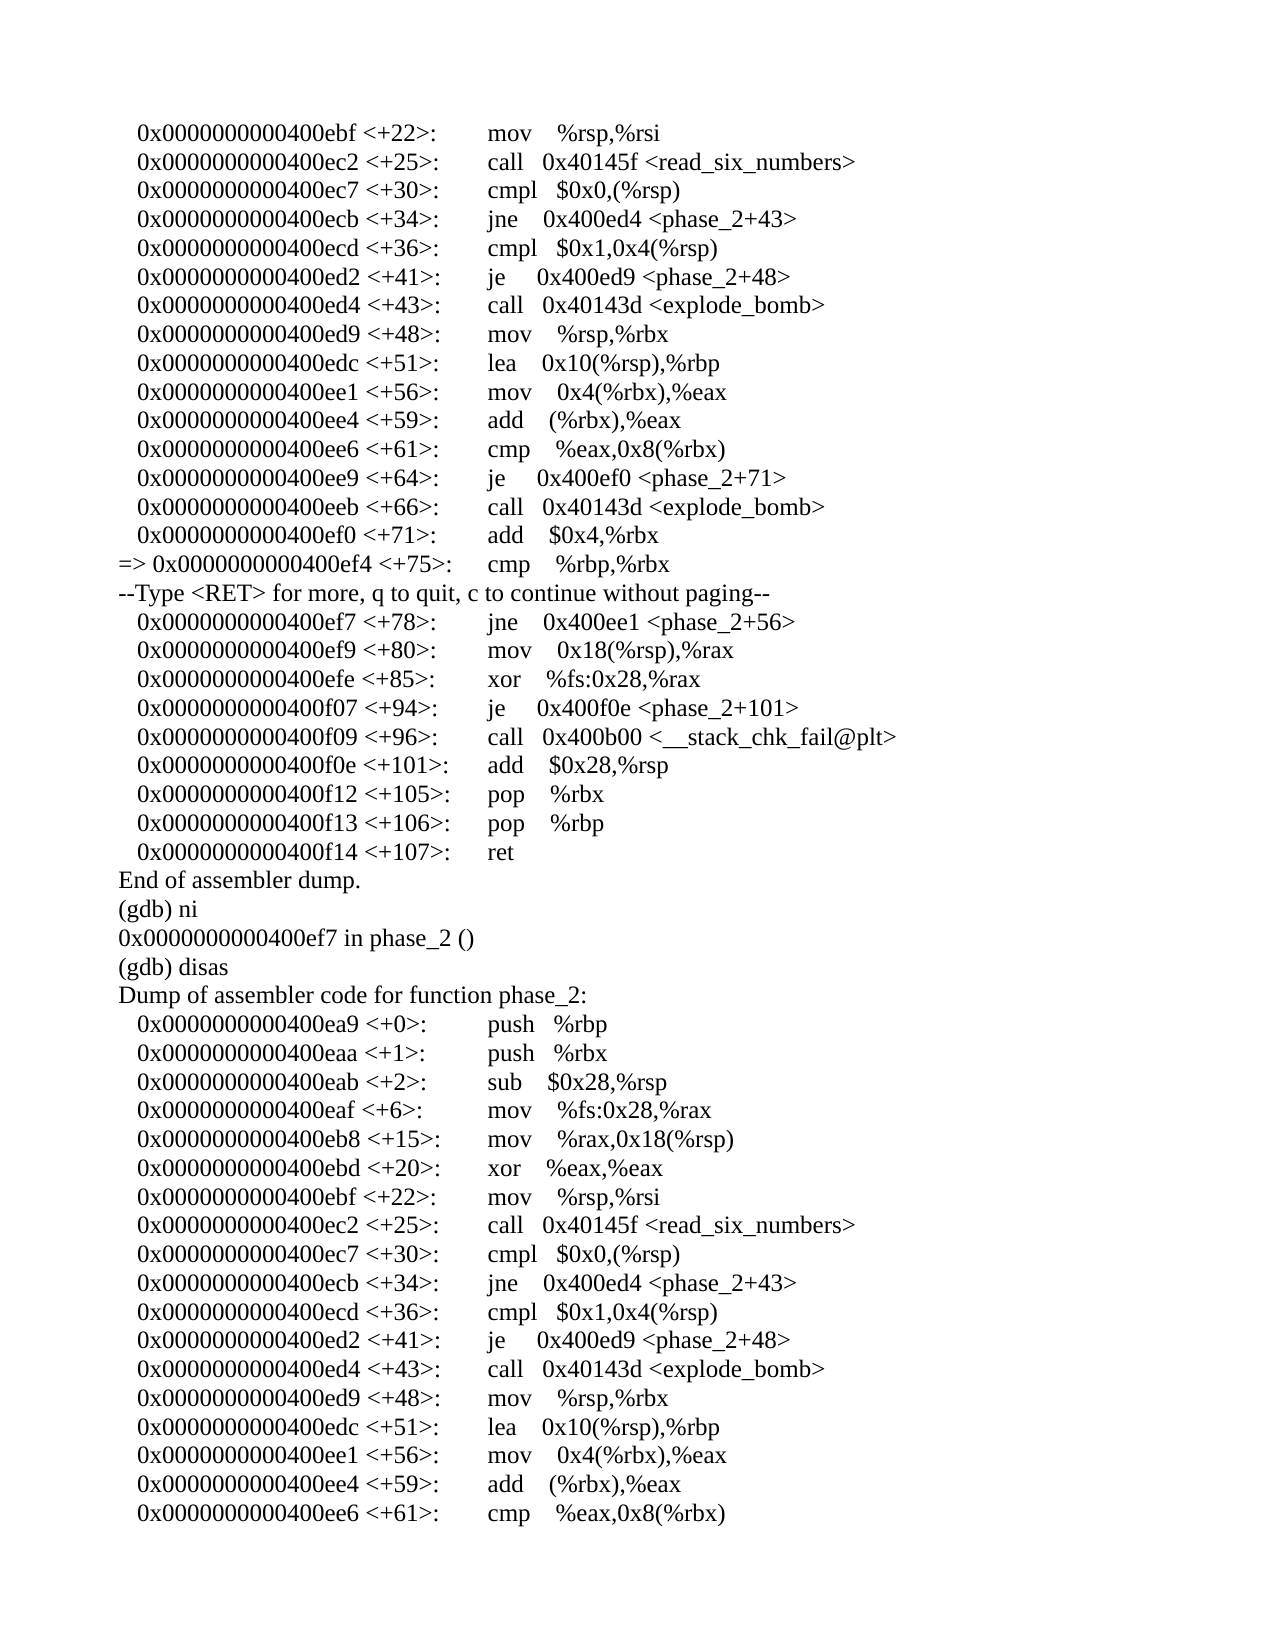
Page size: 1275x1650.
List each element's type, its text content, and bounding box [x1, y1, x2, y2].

text 0x0000000000400ef0 <+71>: add $0x4,%rbx [118, 521, 1157, 549]
text (gdb) disas [118, 952, 1157, 981]
text End of assembler dump. [118, 866, 1157, 894]
text 0x0000000000400ee9 <+64>: je 0x400ef0 <phase_2+71> [118, 463, 1157, 492]
text 0x0000000000400ed2 <+41>: je 0x400ed9 <phase_2+48> [118, 1326, 1157, 1354]
text 0x0000000000400edc <+51>: lea 0x10(%rsp),%rbp [118, 1412, 1157, 1441]
text 0x0000000000400ed9 <+48>: mov %rsp,%rbx [118, 319, 1157, 348]
text 0x0000000000400ec2 <+25>: call 0x40145f <read_six_numbers> [118, 1211, 1157, 1239]
text 0x0000000000400ecb <+34>: jne 0x400ed4 <phase_2+43> [118, 1268, 1157, 1297]
text 0x0000000000400f07 <+94>: je 0x400f0e <phase_2+101> [118, 693, 1157, 722]
text 0x0000000000400f14 <+107>: ret [118, 837, 1157, 866]
text 0x0000000000400eb8 <+15>: mov %rax,0x18(%rsp) [118, 1124, 1157, 1153]
text 0x0000000000400f09 <+96>: call 0x400b00 <__stack_chk_fail@plt> [118, 722, 1157, 751]
text --Type <RET> for more, q to quit, c to continue without paging-- [118, 578, 1157, 607]
text 0x0000000000400ecb <+34>: jne 0x400ed4 <phase_2+43> [118, 204, 1157, 233]
text (gdb) ni [118, 894, 1157, 923]
text 0x0000000000400eaf <+6>: mov %fs:0x28,%rax [118, 1096, 1157, 1124]
text 0x0000000000400ee6 <+61>: cmp %eax,0x8(%rbx) [118, 434, 1157, 463]
text 0x0000000000400ed9 <+48>: mov %rsp,%rbx [118, 1383, 1157, 1412]
text 0x0000000000400ec7 <+30>: cmpl $0x0,(%rsp) [118, 176, 1157, 204]
text 0x0000000000400ed4 <+43>: call 0x40143d <explode_bomb> [118, 291, 1157, 319]
text 0x0000000000400ec2 <+25>: call 0x40145f <read_six_numbers> [118, 147, 1157, 176]
text 0x0000000000400ee6 <+61>: cmp %eax,0x8(%rbx) [118, 1498, 1157, 1527]
text 0x0000000000400eaa <+1>: push %rbx [118, 1038, 1157, 1067]
text 0x0000000000400f12 <+105>: pop %rbx [118, 779, 1157, 808]
text 0x0000000000400eab <+2>: sub $0x28,%rsp [118, 1067, 1157, 1096]
text 0x0000000000400ed4 <+43>: call 0x40143d <explode_bomb> [118, 1354, 1157, 1383]
text 0x0000000000400ef7 <+78>: jne 0x400ee1 <phase_2+56> [118, 607, 1157, 636]
text 0x0000000000400ebf <+22>: mov %rsp,%rsi [118, 118, 1157, 147]
text 0x0000000000400ecd <+36>: cmpl $0x1,0x4(%rsp) [118, 1297, 1157, 1326]
text 0x0000000000400ef9 <+80>: mov 0x18(%rsp),%rax [118, 636, 1157, 664]
text 0x0000000000400ee1 <+56>: mov 0x4(%rbx),%eax [118, 1441, 1157, 1469]
text 0x0000000000400f0e <+101>: add $0x28,%rsp [118, 751, 1157, 779]
text 0x0000000000400ea9 <+0>: push %rbp [118, 1009, 1157, 1038]
text 0x0000000000400ef7 in phase_2 () [118, 923, 1157, 952]
text 0x0000000000400ec7 <+30>: cmpl $0x0,(%rsp) [118, 1239, 1157, 1268]
text 0x0000000000400ee4 <+59>: add (%rbx),%eax [118, 1469, 1157, 1498]
text 0x0000000000400ee1 <+56>: mov 0x4(%rbx),%eax [118, 377, 1157, 406]
text 0x0000000000400ebd <+20>: xor %eax,%eax [118, 1153, 1157, 1182]
text Dump of assembler code for function phase_2: [118, 981, 1157, 1009]
text 0x0000000000400f13 <+106>: pop %rbp [118, 808, 1157, 837]
text 0x0000000000400ed2 <+41>: je 0x400ed9 <phase_2+48> [118, 262, 1157, 291]
text => 0x0000000000400ef4 <+75>: cmp %rbp,%rbx [118, 549, 1157, 578]
text 0x0000000000400ee4 <+59>: add (%rbx),%eax [118, 406, 1157, 434]
text 0x0000000000400ebf <+22>: mov %rsp,%rsi [118, 1182, 1157, 1211]
text 0x0000000000400edc <+51>: lea 0x10(%rsp),%rbp [118, 348, 1157, 377]
text 0x0000000000400ecd <+36>: cmpl $0x1,0x4(%rsp) [118, 233, 1157, 262]
text 0x0000000000400efe <+85>: xor %fs:0x28,%rax [118, 664, 1157, 693]
text 0x0000000000400eeb <+66>: call 0x40143d <explode_bomb> [118, 492, 1157, 521]
